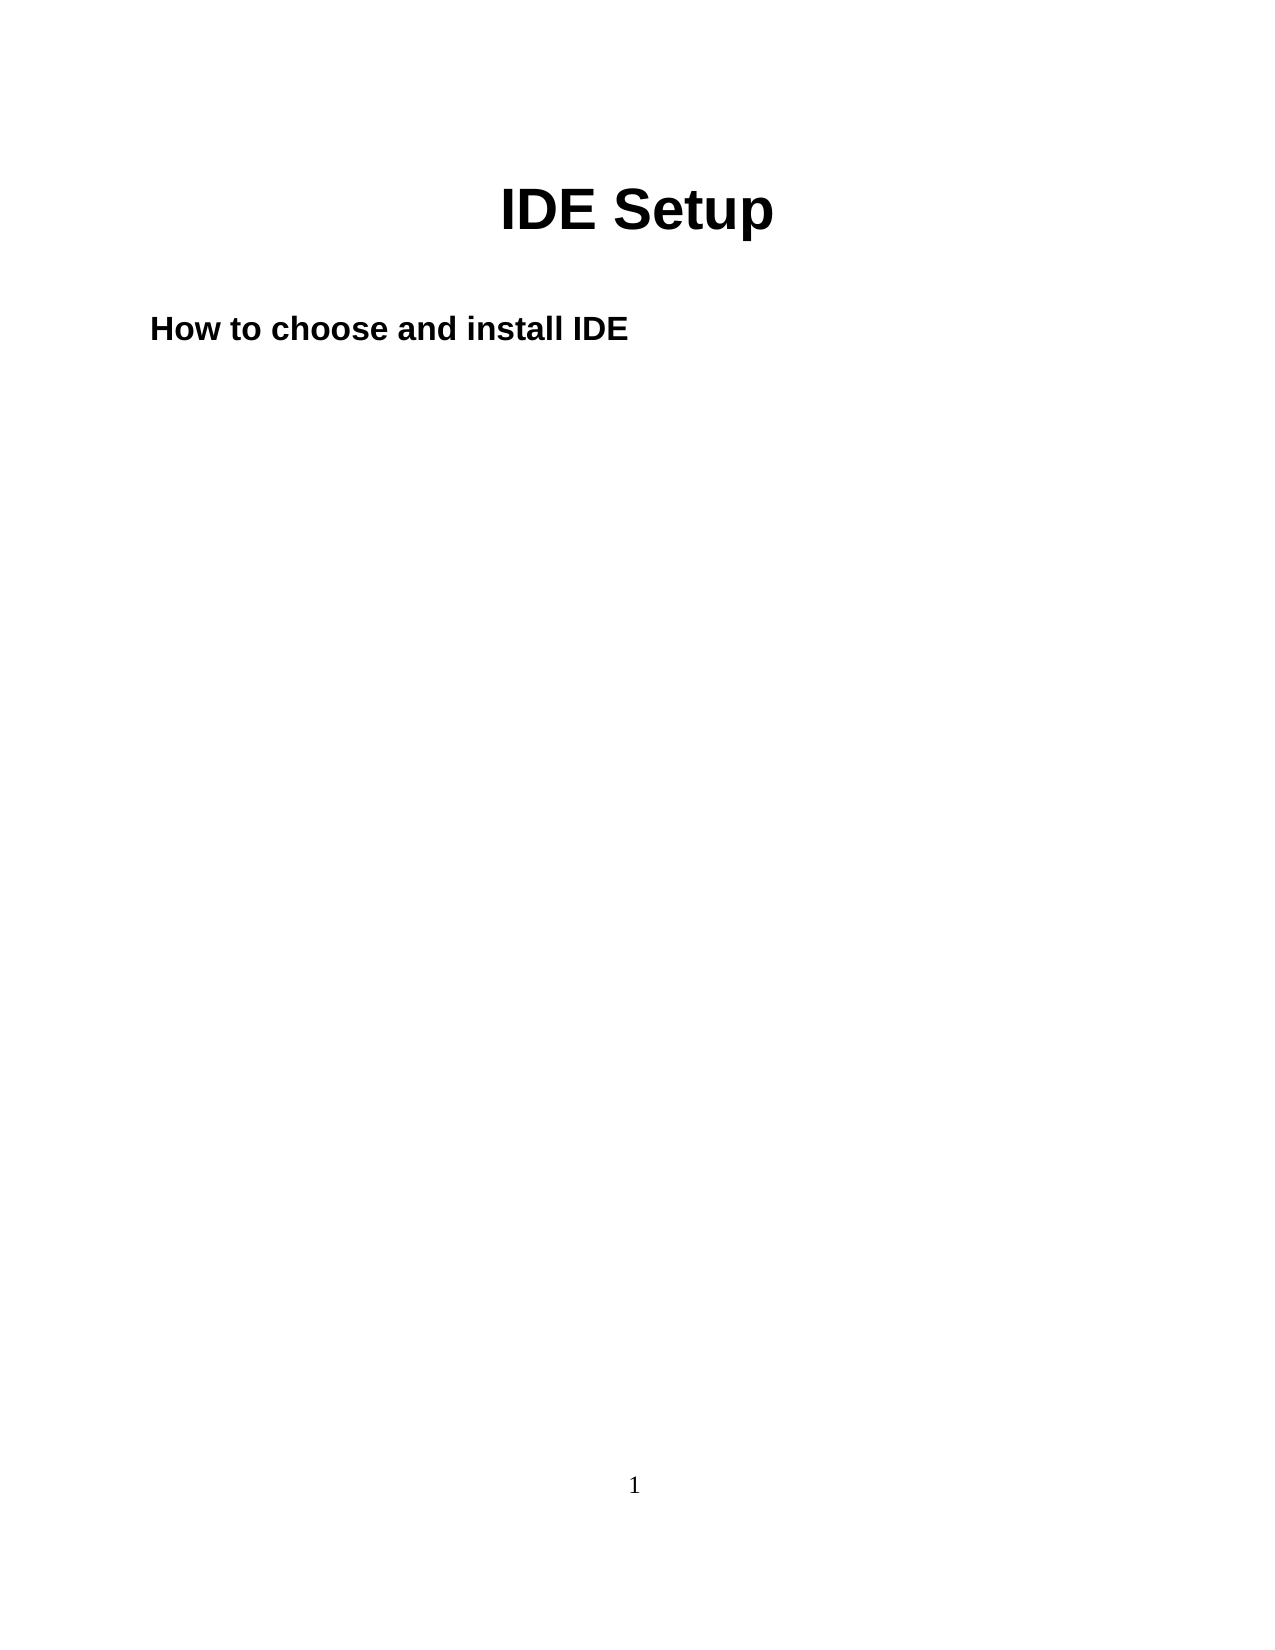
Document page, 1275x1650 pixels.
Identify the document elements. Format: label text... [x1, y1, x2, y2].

subtitle How to choose and install IDE [150, 308, 1125, 347]
title IDE Setup [150, 175, 1125, 242]
